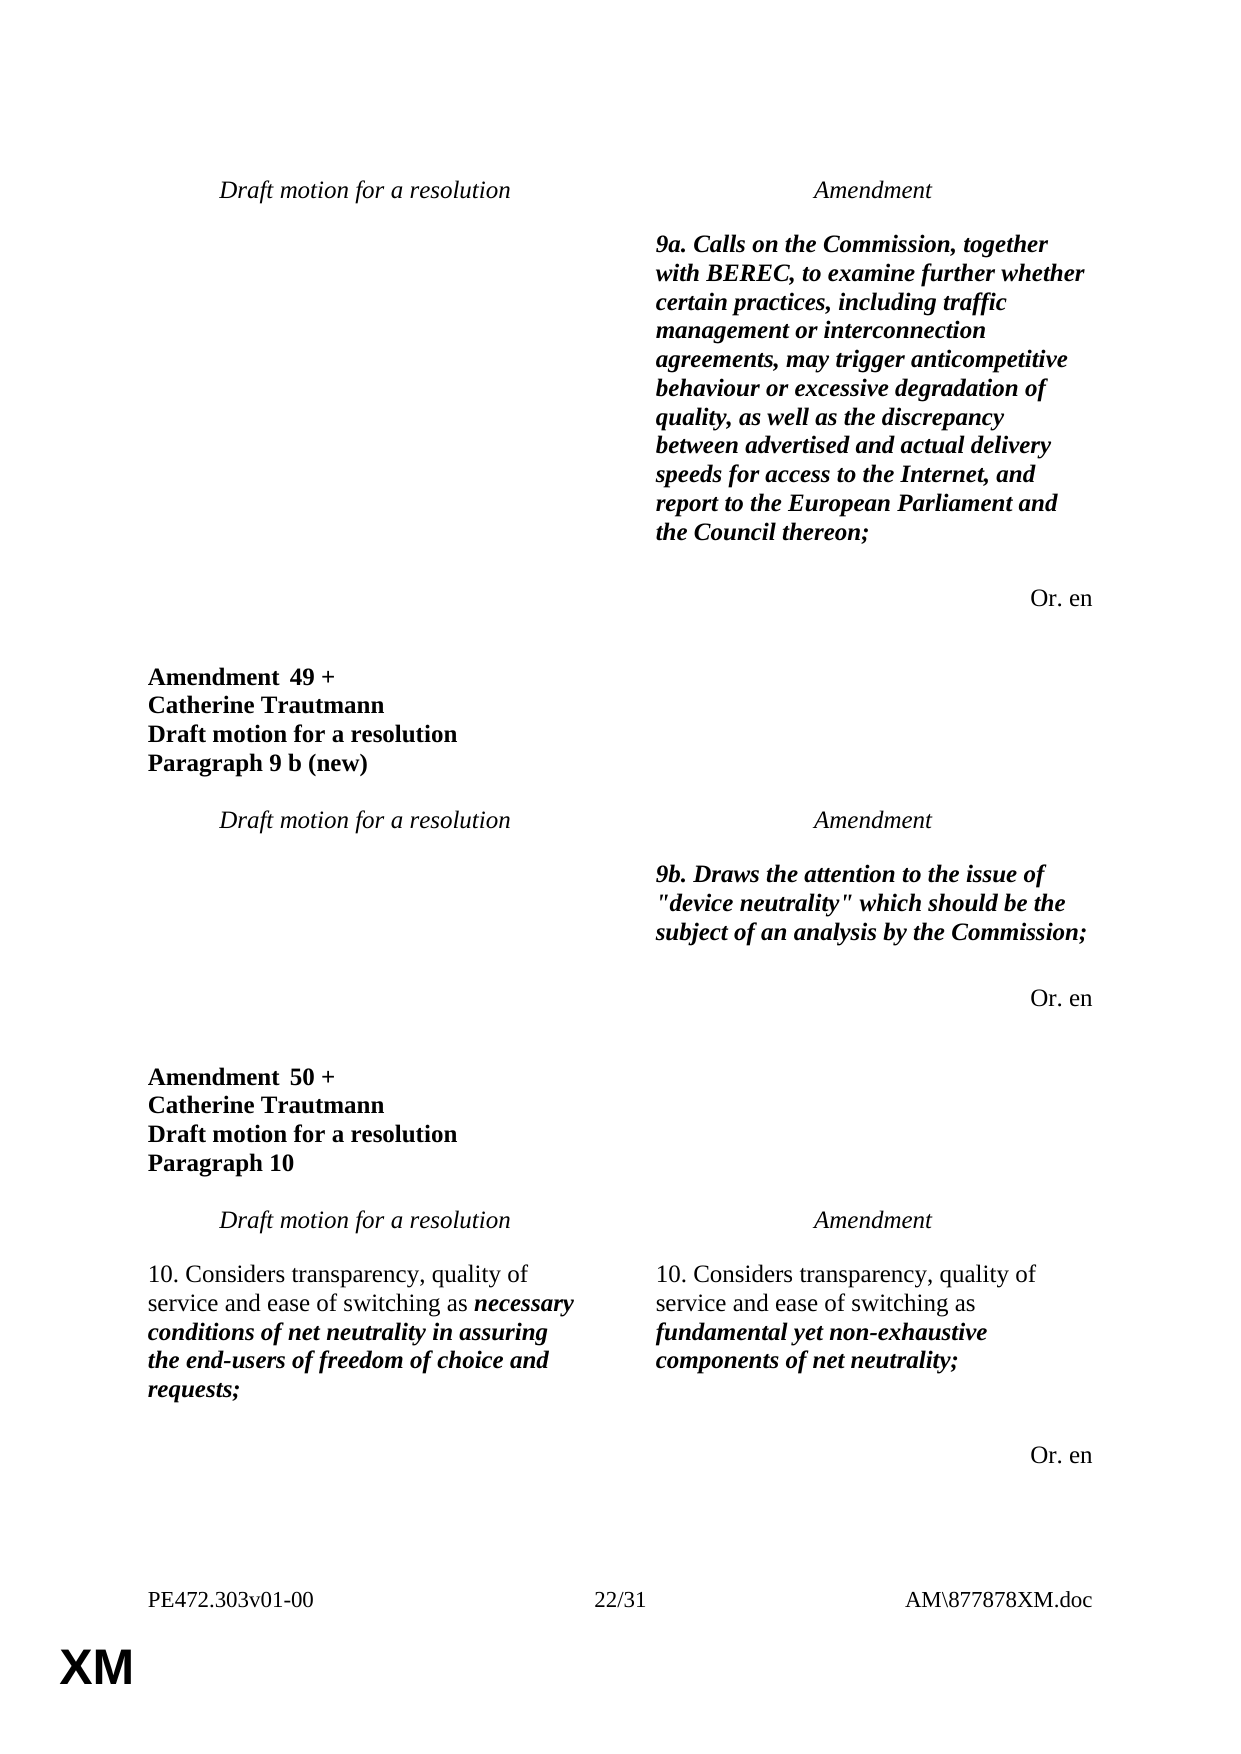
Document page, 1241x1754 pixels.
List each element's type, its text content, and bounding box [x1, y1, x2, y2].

table_cell 10. Considers transparency, quality of service and ease of switching as fundamental yet non-exhaustive components of net neutrality; [620, 1259, 1128, 1416]
table_cell 10. Considers transparency, quality of service and ease of switching as necessary conditions of net neutrality in assuring the end-users of freedom of choice and requests; [112, 1259, 620, 1416]
text <Amend>Amendment <NumAm>49 + </NumAm> [148, 662, 1092, 691]
text Or. <Original>{EN}en</Original> [148, 583, 1092, 612]
text Or. <Original>{EN}en</Original> [148, 1441, 1092, 1469]
text <RepeatBlock-By><Members>Catherine Trautmann</Members> [148, 1091, 1092, 1119]
text Or. <Original>{EN}en</Original> [148, 983, 1092, 1012]
text <Amend>Amendment <NumAm>50 +</NumAm> [148, 1062, 1092, 1091]
table_cell Draft motion for a resolution [112, 1206, 620, 1259]
table_header [112, 147, 1128, 176]
table_cell 9a. Calls on the Commission, together with BEREC, to examine further whether certain practices, including traffic management or interconnection agreements, may trigger anticompetitive behaviour or excessive degradation of quality, as well as the discrepancy between advertised and actual delivery speeds for access to the Internet, and report to the European Parliament and the Council thereon; [620, 229, 1128, 558]
table_cell Draft motion for a resolution [112, 176, 620, 229]
text <Article>Paragraph 9 b (new)</Article> [148, 748, 1092, 777]
table_cell Draft motion for a resolution [112, 806, 620, 859]
table_cell Amendment [620, 1206, 1128, 1259]
text <DocAmend>Draft motion for a resolution</DocAmend> [148, 1119, 1092, 1148]
table_header [112, 1177, 1128, 1206]
table_cell Amendment [620, 176, 1128, 229]
text <DocAmend>Draft motion for a resolution</DocAmend> [148, 719, 1092, 748]
table_header [112, 777, 1128, 806]
table_cell 9b. Draws the attention to the issue of "device neutrality" which should be the subject of an analysis by the Commission; [620, 859, 1128, 958]
table_cell [112, 229, 620, 558]
text <Article>Paragraph 10</Article> [148, 1148, 1092, 1177]
text <RepeatBlock-By><Members>Catherine Trautmann</Members> [148, 691, 1092, 719]
table_cell Amendment [620, 806, 1128, 859]
table_cell [112, 859, 620, 958]
